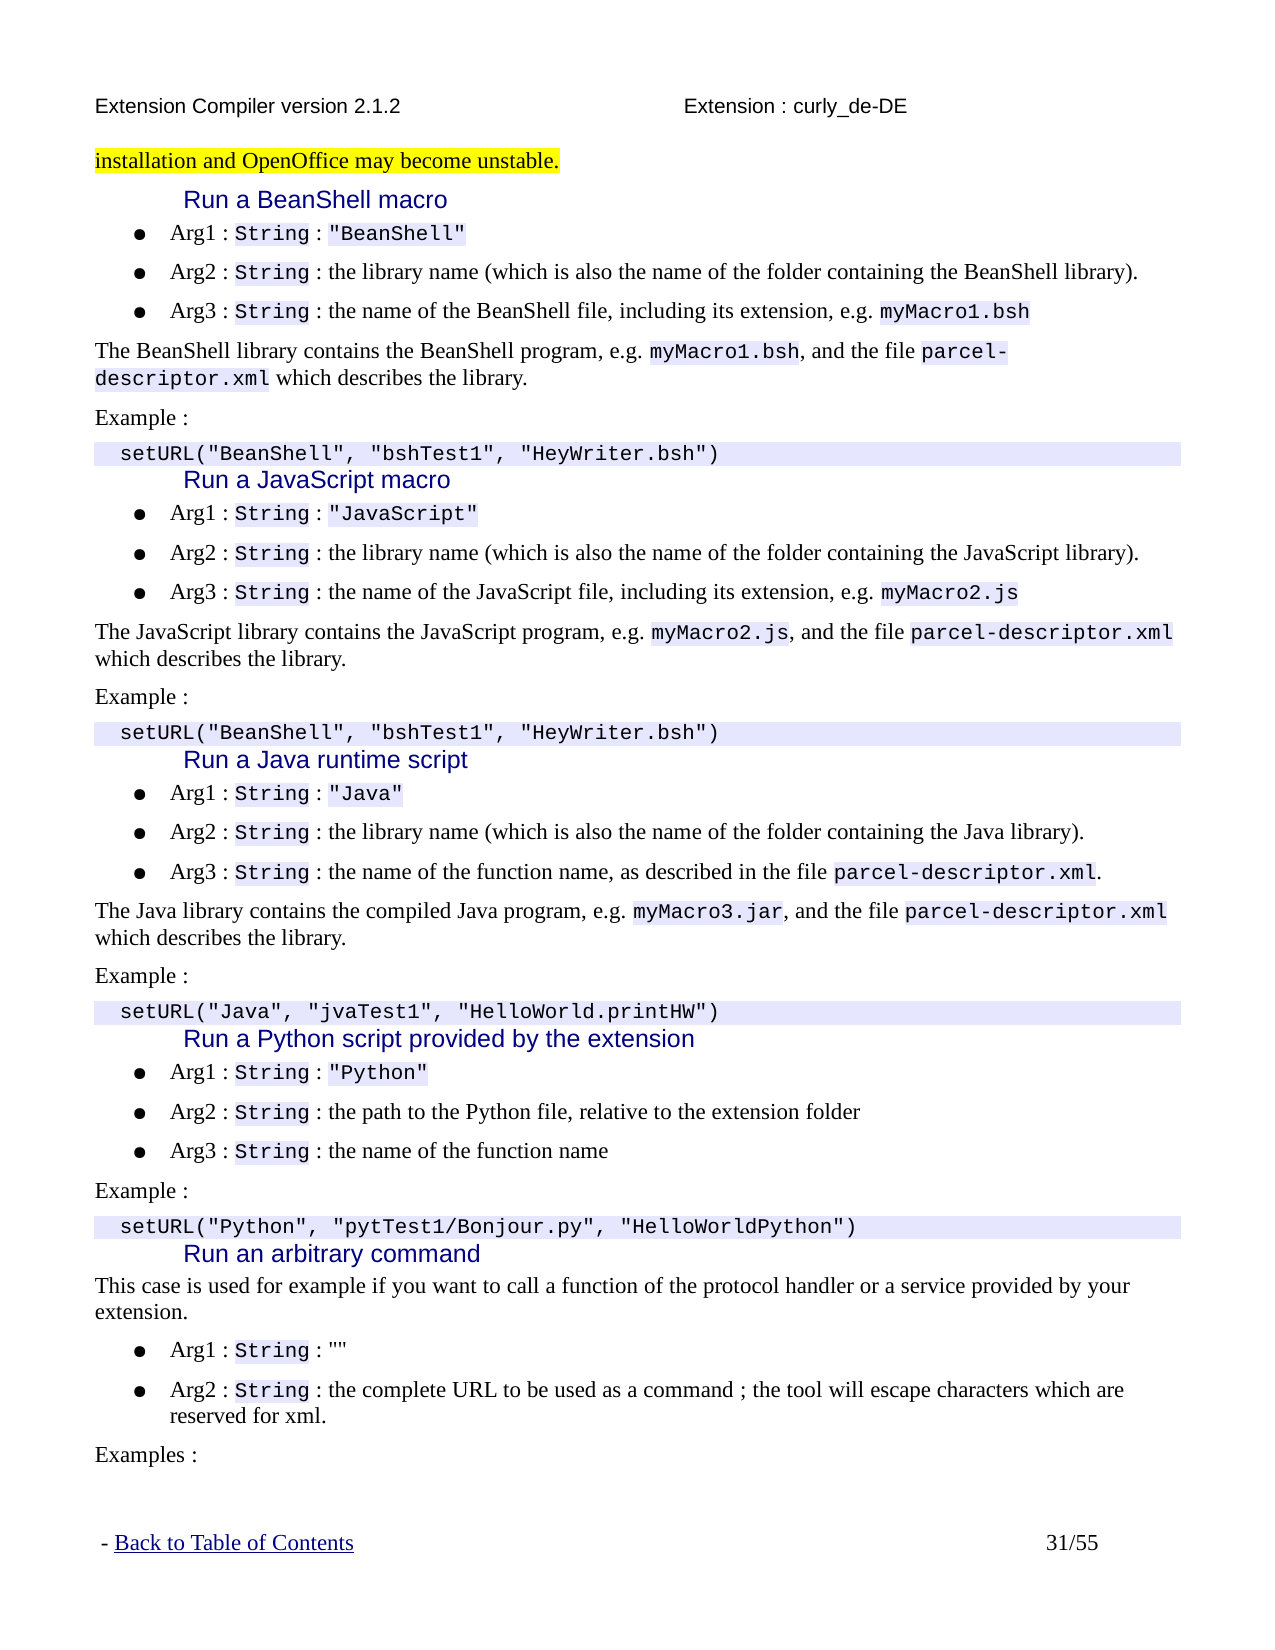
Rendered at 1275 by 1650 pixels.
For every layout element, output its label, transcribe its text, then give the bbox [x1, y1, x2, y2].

list Arg1 : String : "JavaScript" [132, 500, 1181, 527]
text setURL("Python", "pytTest1/Bonjour.py", "HelloWorldPython") [94, 1216, 1181, 1239]
text setURL("BeanShell", "bshTest1", "HeyWriter.bsh") [94, 722, 1181, 746]
text The JavaScript library contains the JavaScript program, e.g. myMacro2.js, and the file parcel-descriptor.xml which describes the library. [94, 619, 1181, 671]
text Examples : [94, 1441, 1181, 1467]
list Arg2 : String : the library name (which is also the name of the folder containing the JavaScript library). [132, 540, 1181, 567]
text Example : [94, 1177, 1181, 1203]
list Arg2 : String : the path to the Python file, relative to the extension folder [132, 1098, 1181, 1126]
text Example : [94, 963, 1181, 989]
list Arg2 : String : the library name (which is also the name of the folder containing the BeanShell library). [132, 259, 1181, 286]
list Arg2 : String : the library name (which is also the name of the folder containing the Java library). [132, 819, 1181, 846]
subtitle Run an arbitrary command [183, 1239, 1181, 1267]
text setURL("BeanShell", "bshTest1", "HeyWriter.bsh") [94, 442, 1181, 466]
text Example : [94, 404, 1181, 430]
list Arg3 : String : the name of the BeanShell file, including its extension, e.g. myMacro1.bsh [132, 298, 1181, 325]
list Arg3 : String : the name of the function name [132, 1138, 1181, 1165]
subtitle Run a Python script provided by the extension [183, 1025, 1181, 1053]
list Arg2 : String : the complete URL to be used as a command ; the tool will escape characters which are reserved for xml. [132, 1376, 1181, 1429]
subtitle Run a JavaScript macro [183, 466, 1181, 494]
subtitle Run a BeanShell macro [183, 186, 1181, 213]
list Arg3 : String : the name of the function name, as described in the file parcel-descriptor.xml. [132, 859, 1181, 886]
text installation and OpenOffice may become unstable. [94, 147, 1181, 173]
list Arg1 : String : "BeanShell" [132, 219, 1181, 246]
text Example : [94, 684, 1181, 709]
list Arg1 : String : "Java" [132, 780, 1181, 807]
text The BeanShell library contains the BeanShell program, e.g. myMacro1.bsh, and the file parcel-descriptor.xml which describes the library. [94, 338, 1181, 392]
text This case is used for example if you want to call a function of the protocol handler or a service provided by your extension. [94, 1273, 1181, 1324]
list Arg1 : String : "Python" [132, 1059, 1181, 1086]
list Arg3 : String : the name of the JavaScript file, including its extension, e.g. myMacro2.js [132, 579, 1181, 606]
list Arg1 : String : "" [132, 1337, 1181, 1364]
subtitle Run a Java runtime script [183, 746, 1181, 774]
text setURL("Java", "jvaTest1", "HelloWorld.printHW") [94, 1001, 1181, 1025]
text The Java library contains the compiled Java program, e.g. myMacro3.jar, and the file parcel-descriptor.xml which describes the library. [94, 898, 1181, 951]
